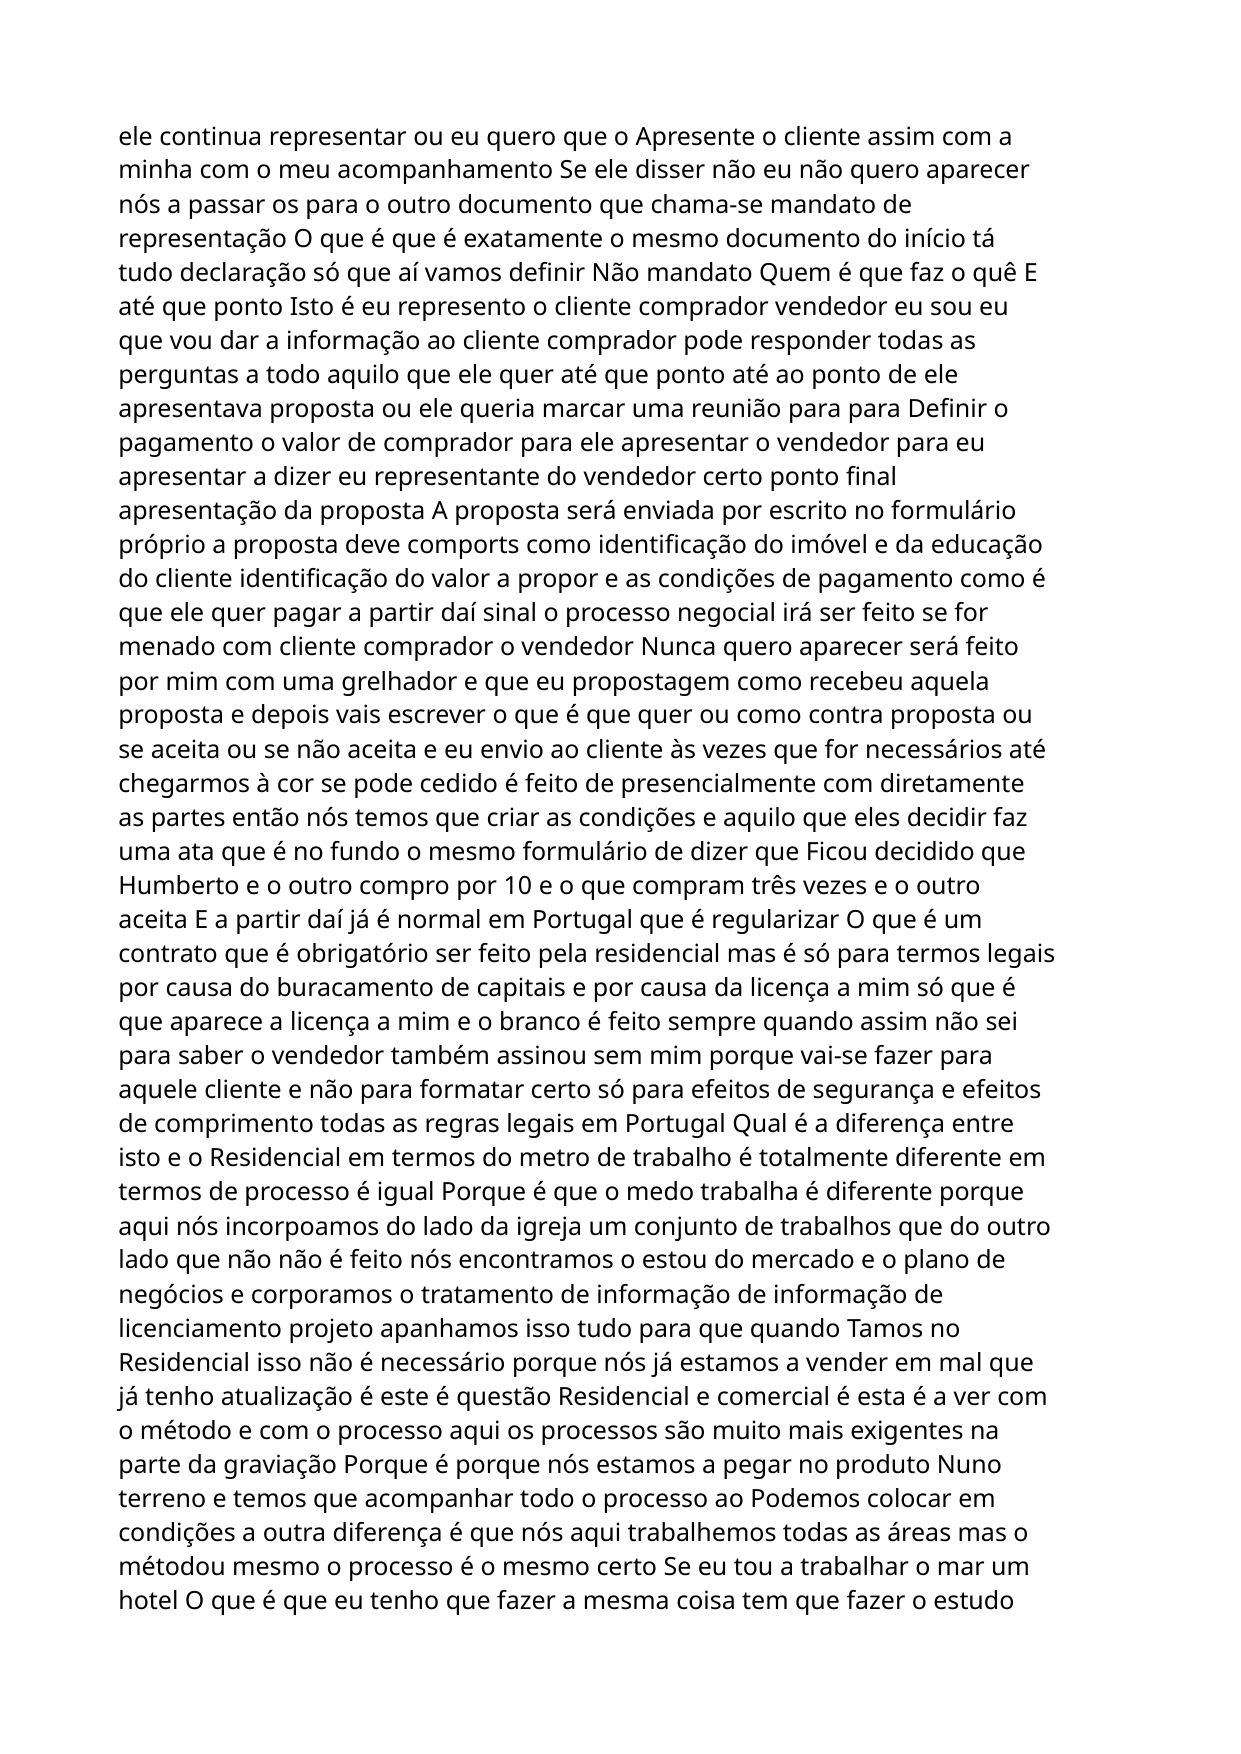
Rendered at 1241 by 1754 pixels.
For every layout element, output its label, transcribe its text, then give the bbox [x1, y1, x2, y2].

table_cell ele continua representar ou eu quero que o Apresente o cliente assim com a minha com o meu acompanhamento Se ele disser não eu não quero aparecer nós a passar os para o outro documento que chama-se mandato de representação O que é que é exatamente o mesmo documento do início tá tudo declaração só que aí vamos definir Não mandato Quem é que faz o quê E até que ponto Isto é eu represento o cliente comprador vendedor eu sou eu que vou dar a informação ao cliente comprador pode responder todas as perguntas a todo aquilo que ele quer até que ponto até ao ponto de ele apresentava proposta ou ele queria marcar uma reunião para para Definir o pagamento o valor de comprador para ele apresentar o vendedor para eu apresentar a dizer eu representante do vendedor certo ponto final apresentação da proposta A proposta será enviada por escrito no formulário próprio a proposta deve comports como identificação do imóvel e da educação do cliente identificação do valor a propor e as condições de pagamento como é que ele quer pagar a partir daí sinal o processo negocial irá ser feito se for menado com cliente comprador o vendedor Nunca quero aparecer será feito por mim com uma grelhador e que eu propostagem como recebeu aquela proposta e depois vais escrever o que é que quer ou como contra proposta ou se aceita ou se não aceita e eu envio ao cliente às vezes que for necessários até chegarmos à cor se pode cedido é feito de presencialmente com diretamente as partes então nós temos que criar as condições e aquilo que eles decidir faz uma ata que é no fundo o mesmo formulário de dizer que Ficou decidido que Humberto e o outro compro por 10 e o que compram três vezes e o outro aceita E a partir daí já é normal em Portugal que é regularizar O que é um contrato que é obrigatório ser feito pela residencial mas é só para termos legais por causa do buracamento de capitais e por causa da licença a mim só que é que aparece a licença a mim e o branco é feito sempre quando assim não sei para saber o vendedor também assinou sem mim porque vai-se fazer para aquele cliente e não para formatar certo só para efeitos de segurança e efeitos de comprimento todas as regras legais em Portugal Qual é a diferença entre isto e o Residencial em termos do metro de trabalho é totalmente diferente em termos de processo é igual Porque é que o medo trabalha é diferente porque aqui nós incorpoamos do lado da igreja um conjunto de trabalhos que do outro lado que não não é feito nós encontramos o estou do mercado e o plano de negócios e corporamos o tratamento de informação de informação de licenciamento projeto apanhamos isso tudo para que quando Tamos no Residencial isso não é necessário porque nós já estamos a vender em mal que já tenho atualização é este é questão Residencial e comercial é esta é a ver com o método e com o processo aqui os processos são muito mais exigentes na parte da graviação Porque é porque nós estamos a pegar no produto Nuno terreno e temos que acompanhar todo o processo ao Podemos colocar em condições a outra diferença é que nós aqui trabalhemos todas as áreas mas o métodou mesmo o processo é o mesmo certo Se eu tou a trabalhar o mar um hotel O que é que eu tenho que fazer a mesma coisa tem que fazer o estudo [118, 118, 1122, 1617]
